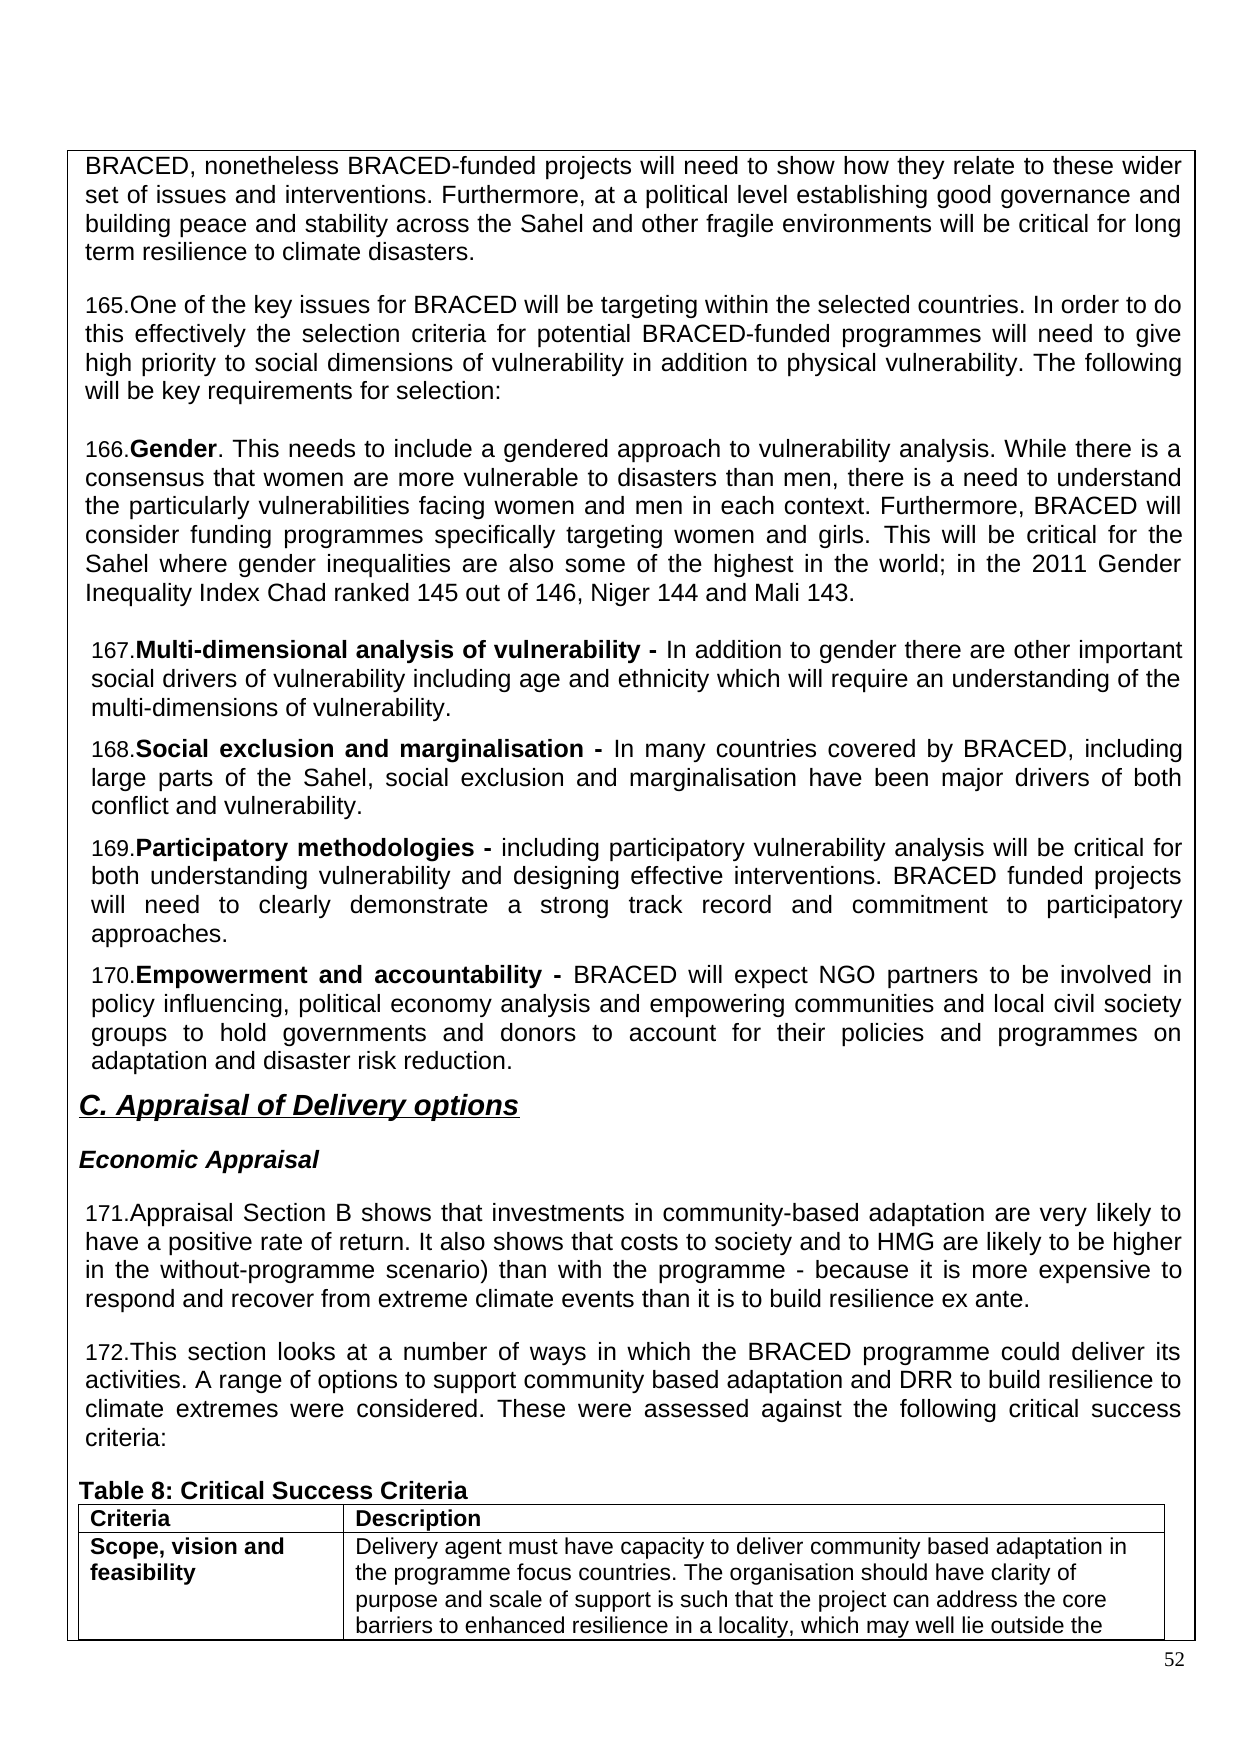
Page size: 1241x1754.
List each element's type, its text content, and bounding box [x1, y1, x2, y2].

table_header B: The case for investing in DRR and adaptation There are two options Table 6: Investment Options Economic appraisal The Strategic Case made the economic case for government intervention to deal with the impacts of increased extreme weather and climate events on communities in developing countries. There are a number of different interventions that can be used to tackle the market and governance failures set out in the Strategic Case. To deliver public goods to communities, governments can provide goods and services such as small-scale buffer infrastructure, local early warning systems, community awareness raising and evacuation planning, crop diversification, and micro-insurance. To help poor and vulnerable groups in society build their resilience to deal with shocks governments can provide goods and services – or they can deliver social protection programmes such as cash transfers; asset transfers; employment guarantees; or social pensions. Governments can also seek to influence the broader patterns of economic development that can build resilience of the economy as a whole to extreme events. Where programmes work in a defined context, the usual approach to the economic appraisal is to present and compare the additional costs and additional benefits of the proposed set of activities, and subject these to sensitivity analyses. However, the BRACED programme proposes to support a range of projects in multiple contexts, many of which have not yet been designed and actual costs and benefits are uncertain. Therefore a comprehensive cost and benefit analysis (CBA) is neither possible nor proportional, and has not been undertaken. Instead the approach used to consider the costs and benefits of BRACED has been to identify the costs and benefits of community based adaptation and DRR from the literature and to provide CBA from comparable projects. This section makes the case for the effectiveness of the programme – the extent to which BRACED outputs will active the planned outcomes. It will also consider the costs and benefits of the counterfactual scenario – no further DFID support to community based adaptation and DRR. Option 1: Fund community based adaptation and DRR There is a substantial and growing body of evidence to suggest that the benefits of climate change adaptation and DRR exceed the costs. At a global level, Parry et al estimate that the mean cost of adaptation measures is $6 trillion. Even though adaptation does not remove all – or even most – of the impacts of climate change, it is clearly worthwhile, with a mean benefit of over $300 trillion, at a mean benefit to cost ratio of about 60 to 1 (Parry et al, 2009). It is more difficult to assess cost benefit ratios at a micro level. As Hallegatte et al (2013) has shown, net-present-value calculations (discounted total benefits minus discounted total costs) break down in the presence of uncertainty about which climate projections will play out in practice. Small changes in the ‘without programme’ climate scenario have a big impact on the expected benefits of the programme being appraised. It is also difficult to quantify the benefits of adaptation and DRR activities. The impacts of climate change can play out over very long time periods, meaning that programme benefits need to be evaluated a long time into the future. What is more, ‘resilience’ is context specific and can mean different things to different communities - is therefore often difficult to place a monetary value on the benefits of interventions that aim to build resilience to climate extremes. This programme will work at the micro level in a range of countries and contexts to scale up responses to climate change that are specific to the risks identified in those communities, and will through components C and D work to strengthen the policy and institutional frameworks to sustain and replicate these interventions. This will be complemented by support to governments to develop macro strategies that build systematic resilience to shocks. As the specific grassroots interventions that this programme will implement are yet to be identified, this section reviews evidence from similar interventions in order to assess the extent to which they offer a positive rate of return. BRACED is also expected in its implementation to provide more details on the costs and benefits of DRR and adaptation interventions. This will include information on unit costs. This is important as the evidence in developing the assessment of VFM of DRR and adaptation interventions. Evidence review Despite the huge number of community-based adaptation programmes under implementation by governments, donors and NGOs; until recently the number of rigorous, experimental, and peer reviewed cost-benefit analyses for those projects was relatively small. Where evidence of benefit to cost ratios does exist, it is largely drawn from ex-post evaluation of projects. Two studies (DFID 2005 and Mechler 2005) reviewed the evidence base for benefit to cost ratios for community based adaptation and DRR in 2005. The DFID study concluded that, “research into the costs of natural disasters and the costs and benefits of DRR measures is not well developed, and much of the evidence is anecdotal. However, a number of bottom-up, or micro-economic assessments, of DRR measures have also been undertaken. These typically examine a proposed package of DRR measures for a specific area. Such studies have identified a wide range of DRR measures with positive benefit-cost ratios. The benefit-cost ratios are obviously heavily dependent upon local circumstances (for example construction cost, efficacy of DRR measure, value of assets and numbers of persons affected), but the studies demonstrate the potential for economically effective DRR measures in developing countries. This evidence strongly suggests that there can be positive economic returns from DRR measures, and that additional development benefits can be realised”. Mechler (2005) reviews the literature on the efficiency and net benefits of preventive disaster management measures in reducing and avoiding disaster impacts. The author finds that large returns to preventive measures have been found in studies appraising the potential benefits before implementation, or evaluating the actual benefits ex-post (a summary of the 11 studies reviewed is provided in the Annex A). Benefits to cost ratios were £2 for every £1 invested or higher. In a subsequent paper, Linnerooth-Bayer and Mechler (2008) updated this analysis and found that in many contexts every Euro invested in risk prevention returns roughly 2 to 4 Euros in terms of avoided or reduced disaster impacts on life, property, economy and environment. A literature review commissioned as part of this appraisal has identified a number of more recent studies - some of them from programmes operating to scale - that have provided stronger evidence of value for money with benefits greatly exceeding costs. These are summarised below, and an evidence rating is provided for each study. A DFID-funded project in Malawi supporting crop diversification, soil and water conservation, and provision of drought-resistant livestock, has yielded positive benefit cost ratios (calculated at a discount rate of 10%) between 24.30 and 37.32 depending on the underlying assumptions (Medium; small scale study but independent and controlled); The Chars Livelihoods Programme in Bangladesh has used community public works, to raise more than 100,000 homesteads on the riverine chars above the 1998 record flood levels. In addition it provides women (55,000 by 2010) with productive assets to reduce income poverty and strengthen further their resilience. A DFID study concluded that the plinths had a benefit to cost ratio of 4.3 to 1 and the assets 7.9 to 1. (Medium evidence). An independent, controlled, longitudinal study in four chars villages confirmed that the improvements made in the livelihoods of flood prone households continued over time. It identified additional qualitative benefits for women from the programme, including greater social inclusion, confidence and empowerment. (Strong evidence, independent and controlled); The DFID-funded Protracted Relief Programme in Zimbabwe has shown that small scale projects (for example conservation farming; seeds, fertilisers and small stock distribution; crop diversification) aimed at increasing food security have led to benefits outweighing costs by between 1.6 and 17.2 times depending on the intervention. The package of interventions resulted in an Internal Rate of Return of 44% (calculated using a discount rate of 12%). (Strong evidence; large scale and programme designed taking account of drought risk); The Risk to Resilience Study Team (2009) reviewed drought- and flood- risk reduction strategies in India, Nepal and Pakistan. The review shows that individual measures have positive BCRs (between 1 and 8.55) and in some cases well above those achieved through other common development investments (Strong evidence); Venton and Venton (2004) looked at two community-based projects in Bihar and Andhra in India, the former vulnerable to floods and the latter to both floods and droughts. The economic analysis shows benefit-cost ratios (BCR) (at 10% discount rate) of 3.76 and 13.38 respectively (Medium evidence; small-scale study). Box 7 reviews the evidence on the specific types of activity likely to be funded by the BRACED programme – these are early warning systems; community based risk reduction; social protection programmes; insurance; natural resource management; and infrastructure. The evidence allows us to conclude that the benefits of adopting a disaster risk reduction approach to build climate resilience exceed the costs in the vast majority of cases. Option 2: No further DFID support to community based adaptation and DRR The costs of not investing in community based adaptation and DRR are potentially very large. The World Bank Economics of Adaptation to Climate Change study estimates that the global costs of adapting to a 2-degree world between 2010 and 2050 to be in the region of $70 billion to $100 billion per year. Box 8: VFM review of activities similar to those in the BRACED programme The costs to HMG and to society that will result from climate extremes if there is no further intervention are threefold. First is the cost of wider investments failing due to extreme climate risk (opportunity costs). The second is the long-term impacts of a changed climate (higher temperatures, changes in total precipitation and rainfall patterns), which are likely to reduce crop yields for farmers unless adaptation measures are implemented, or disruption of other livelihood generating activities. These costs can worsen food security and increase hunger and malnutrition. The third is the actual cost of humanitarian response to extreme climate events when adaptation actions have not been undertaken to support the most vulnerable. On the third of these costs, there is strong evidence to suggest that investment in building the resilience of communities to cope with risk in disaster prone regions is more cost-effective than humanitarian response after the fact. The evidence from a recent DFID paper analysing the economics of early response measures in Kenya and Ethiopia clearly points to three conclusions: Early response is far more cost effective than late humanitarian response. In southern Ethiopia, with a beneficiary population of 2.8m, household level data suggest that early response could save between $662m and $1.3billion in a single event. A perceived risk in responding early is that humanitarian funds will be released incorrectly to situations that turn out not to be a disaster. However, these figures suggest that donors could mistakenly release funds two times in Kenya, and seven times in Ethiopia, before the cost is even equivalent to the cost of humanitarian aid in one event. Given uncertainty, the estimates presented in the paper suggest that while the cost of building resilience is comparatively high, the wider benefits of building resilience can significantly outweigh the costs, leading to the conclusion that investment in resilience is the best value for money. The cost of resilience would have to approach $200 per capita per year for 10 years (almost 50% higher than the figure assumed in this paper) before the modelled costs of resilience begin to approach the cost of humanitarian response. The paper concludes that early response and resilience building measures should be the overwhelming priority response to disasters. The findings in this study fully support an economic imperative for a shift to greater early response and resilience building. Whilst this study only uses a sample of two countries and should not be seen as globally representative, the experience from Kenya and Ethiopia suggests that early action can be very good value for money. Overall, the evidence presented is supportive of community-based adaptation and DRR activities that will encourage resilience building and early responses for disaster risk reduction. The case for investment in BRACED Component C The BRACED theory of change hypothesises that the programme will be achieve a transformational impact on resilience of poor people in vulnerable communities by learning lessons from what approaches work in what context; and using this evidence to influence policy making and development planning. BRACED Component C will generate, synthesise and communicate evidence on which interventions under components A and B work well (and less well). Box 9 looks at whether the benefits of programme component C are likely to outweigh its costs. Box 9: Benefits and Costs of BRACED knowledge and evidence component Climate and Environment Appraisal Table 7 summarises the climate change and environmental categories on whether to invest in DRR and climate change adaptation. The categories are defined as: Category A, high potential risk or high opportunity; B, medium or manageable or medium opportunity; C, low or no risk, or no opportunity; or D, core contribution to a multilateral organisation. Table 7: Climate change and environmental categories As the main objective of BRACED as set out in the strategic case is to build resilience to climate extremes and reduce and prevent disasters occurring the decision to invest in DRR and adaptation will have significant opportunities and benefits (Category A). The logframe has explicit climate change and environment indicators. A decision not to invest would forgo those opportunities and benefits and in the face of a worsening environment represent a significant risk – this option would therefore be category B. An important opportunity of BRACED is to bring together development and humanitarian interventions to address the environmental challenges of climate change, and to develop programmes and projects that meet both humanitarian, development and environment objectives by building resilience to climate extremes. More details on the opportunities BRACED presents and how to enhance these benefits is given in the Climate and Environment Assurance Note attached as Annex B. There are risks that some of the proposed activities and investments under BRACED may lead to maladaptive outcomes. For example some grants may fund include rural infrastructure. There is a risk that the ‘climate-proofing’ of these components may exclusively focus on making them physically able to withstand climate effects. These investments could potentially, for example, provide “incentives” for the most vulnerable to remain in locations that would be unviable in 20-30 years’ time according to current projections. This was an important issue identified by the Foresight Report on Migration and Environmental Change. For the Sahel specifically there is a risk that the resilience inherent in the ‘dis-equilibrium’ nature of the drylands environment is not recognised and externally imposed solutions such as intensive agriculture prove maladaptive. Conversely enhancing traditional livelihood strategies that are resilient to existing climate variability may not be sufficient alone in the face of future climate change, both scenarios would prove maladaptive. The individual projects supported by BRACED will need to work at scale in a truly integrated way, with each other and with the policy and institutional context, to enable consideration of complexities and trade-offs in complex socio-ecological systems to ensure they achieve maximum impact. By working at individual community level there is a risk of displaced environmental risks from one community to another, for example an activity to improve irrigation and water use could have an impact on water users downstream by increasing the amount of water taken out of the river. It could also have negative impacts on the wider ecosystem. This risk is more acute if individual projects don’t work with the national and subnational policy and institutional contexts – ensuring government buy-in at all levels. To address this consideration and mitigation of wider systemic climate and environment risks to the whole region or ecosystem in question will be included as criteria for grant selection. NGOs and NGO alliances will need to demonstrate an understanding of the policy and institutional context and have plans for addressing this. Many of the project level impacts can be avoided or reduced where these are identified and actions taken. However, as the projects that BRACED will support are still to be determined there is no definitive list of risks that can be identified at the outset. It will therefore be important when awarding grants that all proposals are subjected to a climate and environment appraisal. There will be a set of more generic risks, and opportunities, with BRACED on implementing the project and choice of activities. This would include limiting the travel associated with the project and ensuring that low carbon technologies are used, and that any interventions are energy efficient. There will also be an opportunity for BRACED to support climate compatible development approaches that deliver triple wins: adaptation, mitigation and development benefits. The option to fund DRR and adaptation is appraised as category B while there are risks these can be mitigated or avoided. The option not to fund implies continued and increasing climate risks to those communities and so is category B for risks. The option to fund provides significant environment and climate change opportunities and is category A. The option not to fund does not provide opportunities and is category C. More details on the potential risks and negative environmental impacts are given in the Climate and Environment Assurance Note (Annex B). Social and Gender Appraisal BRACED recognises the strong links between poverty, gender and vulnerability to climatic disasters. By focusing on the Sahel BRACED will provide significant funding to countries that are at the bottom of the human development index (HDI) and which suffer from chronic food insecurity. Other countries covered by BRACED will be DFID focus countries including fragile states that are highly prone to disasters. The focus of BRACED is building resilience to disasters. This will require a range of interventions to help people manage the risk of droughts, floods and cyclones. In parallel to these interventions there needs to be a renewed focus on addressing the fundamental causes of vulnerability. Of these, chronic poverty is the underlying driver of vulnerability across the Sahel and many other BRACED countries and is reinforced by huge gender disparities, insecurity and conflict, poor governance and lack of respect for human rights, inadequate health provision and lack of education, particularly for girls. All of these need to be addressed through policies and programmes on wealth creation, empowering women and girls and greater investments in education and health, including reproductive health. These are all important for building resilience and while not the focus of BRACED, nonetheless BRACED-funded projects will need to show how they relate to these wider set of issues and interventions. Furthermore, at a political level establishing good governance and building peace and stability across the Sahel and other fragile environments will be critical for long term resilience to climate disasters. One of the key issues for BRACED will be targeting within the selected countries. In order to do this effectively the selection criteria for potential BRACED-funded programmes will need to give high priority to social dimensions of vulnerability in addition to physical vulnerability. The following will be key requirements for selection: Gender. This needs to include a gendered approach to vulnerability analysis. While there is a consensus that women are more vulnerable to disasters than men, there is a need to understand the particularly vulnerabilities facing women and men in each context. Furthermore, BRACED will consider funding programmes specifically targeting women and girls. This will be critical for the Sahel where gender inequalities are also some of the highest in the world; in the 2011 Gender Inequality Index Chad ranked 145 out of 146, Niger 144 and Mali 143. Multi-dimensional analysis of vulnerability - In addition to gender there are other important social drivers of vulnerability including age and ethnicity which will require an understanding of the multi-dimensions of vulnerability. Social exclusion and marginalisation - In many countries covered by BRACED, including large parts of the Sahel, social exclusion and marginalisation have been major drivers of both conflict and vulnerability. Participatory methodologies - including participatory vulnerability analysis will be critical for both understanding vulnerability and designing effective interventions. BRACED funded projects will need to clearly demonstrate a strong track record and commitment to participatory approaches. Empowerment and accountability - BRACED will expect NGO partners to be involved in policy influencing, political economy analysis and empowering communities and local civil society groups to hold governments and donors to account for their policies and programmes on adaptation and disaster risk reduction. C. Appraisal of Delivery options Economic Appraisal Appraisal Section B shows that investments in community-based adaptation are very likely to have a positive rate of return. It also shows that costs to society and to HMG are likely to be higher in the without-programme scenario) than with the programme - because it is more expensive to respond and recover from extreme climate events than it is to build resilience ex ante. This section looks at a number of ways in which the BRACED programme could deliver its activities. A range of options to support community based adaptation and DRR to build resilience to climate extremes were considered. These were assessed against the following critical success criteria: Table 8: Critical Success Criteria In addition the social and environment appraisals consider the extent which the delivery options perform well in fragile contexts; target women and girls; and ensure that activities are low carbon, climate resilient environmentally sustainable. The list of wider options considered but rejected include: Provision of goods and services by national or local governments in priority countries funded through DFID budget support. This option is not feasible (at least in phase 1 of the programme), as DFID does not have geographical presence in the programme focus countries. DFID does not have existing working relationships with local governments in the programme countries and so the number of new ground staff needed to implement this option is unacceptably high. However this option could be considered under phase 2 of the programme following preparatory work in-country. Delivery through a multilateral climate investment fund such as the Pilot Programme on Climate Resilience or Adaptation Fund. HMG already provides support to multilateral funds elsewhere under the International Climate Fund (to date, £431 million to the PPCR and £10 million to the Adaptation Fund). Working through multilaterals can complement the bilateral programmes that we implement through our country and regional offices. Multilateral programmes enable us to deliver large scale support for adaptation through institutions that are effective, and build progress in key areas that we are unable to bilaterally. A separate Business Case will consider whether the multilateral climate funds are able to absorb and disburse additional finance and the extent to which this offers good value for money. Appraisal of the delivery options The three remaining options to be appraised are: Finance to adaptation multilateral organisations to implement activities on DRR and climate change adaptation either as part of their core activities or within separate facility or trust fund. Organisations with core business in this focus area include WFP, UNISDR, and the GFDRR. Direct provision of DRR and adaptation activities to vulnerable communities in a selection of countries by DFID country offices. NB this option is not possible for the Sahel where DFID does not have country offices. Direct support to civil society organisations their partners and to scale up their existing activities on DRR and climate change adaptation. Option 1: Finance to adaptation multilateral organisations How it would work Under this option DFID would transfer funds to a multilateral organisation that would deliver community based adaptation and DRR activities as part of its core activities or under a new programme window. Multilateral organisations with core business in this subject are the United Nations World Food Programme (WFP), the United Nations Office for Disaster Risk Reduction (UNISDR) and the Global Fund for Disaster Risk Reduction (GFDRR). The analysis of these three organisations draws heavily on the assessment made during the DFID Multilateral Aid Review 2011 as well as desk-based research using online resources (including the Australian Multilateral Aid Review). The World Food Programme is the world’s largest humanitarian organisation with two-thirds of its resources channelled through humanitarian interventions. Delivering food assistance, it also advocates globally for attention to hunger. It is entirely voluntarily funded and its scale of operation is driven in large part by fluctuating humanitarian need and funding. In 2009 its expenditure was US$ 4.2 billion; in 2010 it was US$ 3.8 billion. WFP receives no core funding: its administrative budget derives from a 7 per cent surcharge on programme funding. The vast bulk of WFP’s income is earmarked by donors to specific operations/purposes – only eight per cent is undirected multilateral. The United Nation’s International Strategy for Disaster Reduction (UNISDR) is a strategic framework, adopted by United Nations Member States in 2000, aiming to guide and co-ordinate the efforts of a wide range of partners to achieve substantive reduction in disaster losses and build resilient nations and communities as an essential condition for sustainable development. UNISDR’s main role includes co-ordination amongst UNISDR system partners, policy guidance, and provision of strategic information on disaster risk – and so it does not at present directly implement activities on the ground. Worldwide UNISDR has approximately 90 members of staff (which includes 48 in regional offices) and an overall annual budget of approximately US$ 28 million. The Global Fund for Disaster Risk Reduction (GFDRR) was established in 2006. It is a facility hosted by the World Bank and guided by a Consultative Group made up of donors, developing countries and international partners. The GFDRR Secretariat employs around 12 full-time staff at its Washington Headquarters, and relies on a network of World Bank and UNISDR staff to support its three ‘tracks’ of programming (global and regional level advocacy; technical and financial assistance to low and middle-income countries; and a disaster recovery fund). Its annual budget for 2010 was $131.5m. Estimated costs and benefits of the approach Table 9 sets out the costs of delivering the BRACED programme through a multilateral organisation. The analysis assumes that programme oversight would be managed by a core advisory team in DFID Policy Division, comprising an A1 Team Leader, A2 and A2L policy leads, and two grade B programme management staff. The multilateral body would deliver overall programme management, implementation, and monitoring and evaluation functions. Information on the proportion of the UNISDR and WFP budget that is spent on administrative and management costs was not readily available from Annual Reports (though a breakdown of expenditures by programme activity was provided in both it was not possible to disaggregate programme and management costs). According to the UNISDR Annual Report 2012, 57% of the organisation’s expenditure is on staff costs. This is to be expected from a knowledge-based institution that delivers its outputs through its staff. A World Bank evaluation of the GFDRR found that the administrative costs of the GFDRR Secretariat as a share of total expenditures administered by the Secretariat have declined steadily as the program has grown since 2006. At 11.3 percent in 2012, these are comparable to other technical assistance and investment programs that World Bank Independent Evaluation Group has reviewed. Through negotiation with multilateral organisations, we would aim to reduce this figure to 10% of programme budget to administration and management costs. Table 9: Cost estimates – Option 1 Finance to Adaptation Multilateral Organisation * Assumes one adviser makes 2 international trips per year at £2000 per trip ** FTE estimates based on DFID Unit Costs data Table 10 assesses the potential benefits of this delivery option against the critical success criteria. Table 10: Benefits estimates - Option 1 Finance to Adaptation Multilateral Organisation Scores: 1 = unsatisfactory; 2 = weak; 3 = satisfactory; 4 = strong This option scored poorly against feasibility, organisational effectiveness, and ability to deliver results at scale; however, it has good potential to work with partner governments and to influence wider policy-making. An overall score for the three institutions has been given against each criterion in table 10. This hides differences between the three institutions. Notably, the World Food Programme performs better against the criteria than the other two organisations. A more detailed consideration of the pros and cons of delivering BRACED through WFP is provided in Box 10. On balance we do not believe that it is feasible to deliver BRACED through WFP because the programme scope is beyond the mandate of the organisation. Broader advantages and risks of the approach A broader advantage of the multilateral option (not captured in Table 10) is the potential to leverage in additional finance from other donors. If the BRACED programme were to set up a new window or trust fund within an existing multilateral organisation, other donors and international organisations could be invited to contribute finance to the fund. A strong disadvantage of this option is the limited scope to build capacity and knowledge in DFID. Outsourcing the delivery of BRACED entirely to a third party could mean that the potential for lesson learning on effective management, implementation and delivery of community based adaptation and DRR activities is not maximised. Box 10: WFP as a potential partner for BRACED delivery Option 2: Direct provision of activities by DFID country offices How it would work This would require individual DFID Country Offices to design programmes of support to communities based around a risk assessment of climate impacts in country. Because DFID does not have Country Offices in all of the priority countries identified in the Strategic Case (for instance in the Sahel) this option would require DFID to deploy staff in new locations, based for example in an FCO office. In DFID Country Offices where we do have presence, this option would require new staff resource to design and manage the programmes, where these are additional to any existing programmes. There are no FCO or DFID offices in Mali, Mauritania, Burkina Faso or Chad; but an FCO office is in place in Senegal. DFID offices are based in Sierra Leone (also working with Liberia), Ghana, Nigeria, Sudan and South Sudan. Programme staff could potentially be based in one of these regional offices and implement activities from a distance. Estimated costs and benefits of the approach Table 11 estimates the costs of delivering BRACED directly through DFID offices. The analysis assumes that overall coordination and oversight would be managed by a core team in Policy Division. The Policy Division team would also directly manage the knowledge and evidence sharing programme component through support to results collection, design of strategic evaluations, synthesis of findings, communication and dissemination. Policy Division advisers would be required to travel to the programme countries for annual review and results collection activities. Design and implementation of programme activities would be managed by five Country Office teams (each comprising an A2 and B1D adviser) plus three new implementation teams developing activities in the Sahel; based in neighbouring Country Offices. Country Office staff would require budget for internal and regional travel in order to design, implement and monitor the programme activities. The estimated costs set out in Table 11 (approximately £15 million over four years, or 13% of total programme) are highly conservative. They do not include the costs of setting up new regional offices, or the administrative costs of running those offices. There will also be programme design costs as DFID advisers will need to assess climate risks in the contexts that they are working and design appropriate interventions from scratch. Table 11: Cost estimates – Option 2 Direct provision of activities by DFID country offices ** FTE estimates based on DFID Unit Costs data; overseas posts are assumed to cost £15,000 per annum more than UK posts (this is a conservative estimate based on DFID overseas allowances data and does not include accommodation costs) * 2 advisers make 3 international visits per year at £2000 per visit ** assumes that in each country 2 advisers make 1 visit per quarter at £500 each *** assumes that in each country 2 advisers make 1 visit per quarter at £2000 per trip Table 12 assesses the potential benefits of this delivery option against the critical success criteria. Table 12: Benefits estimates - Option 2 Direct provision of activities by DFID country offices Scores: 1 = unsatisfactory; 2 = weak; 3 = satisfactory; 4 = strong Broader advantages and risks of the approach This delivery option scored poorly against all of the critical success criteria on. In addition, this option limits potential to leverage in finance from other donors. One advantage of in-house delivery not captured in the analysis is the potential to build internal knowledge and capacity. There is strong potential for DFID staff to gain knowledge and experience in effective management, implementation and delivery of the programme activities. There would also be scope to produce original research outputs that draw on the evidence of what works well and less well across the range of programme contexts. Option 3: Direct support to civil society organisations their partners and to scale up their existing activities on DRR and climate change adaptation How it would work This option would provide grants to NGOs and their partners (local government, UN agencies and private sector) to scale up proven technologies and practices at grassroots level. Selected by a set of investment criteria, NGOs and their partners would be required to demonstrate ability to achieve results on the ground, to build local and national capacity, and to build evidence on what works well and less well on adaptation and DRR. In order that the BRACED programme is transformational – i.e. the whole of the programme is more than the sum of a collection of NGO programmes – NGOs would be required to demonstrate how their activities build resilience beyond just the target communities. There would need to be a strong independent research and evidence programme component to draw lessons across the suite of interventions and to influence local and national policy decision making. An evidence paper prepared for this Business Case shows that there is evidence of demand from NGOs to scale up community based adaptation and DRR activities. Consultations with a sample of international NGOs (including Action Aid, CAFOD, CARE International UK, Christian Aid, Concern Worldwide, Oxfam GB, Plan International, Practical Action, Save the Children, Tearfund, Water Aid and World Vision) and DFID regional advisors demonstrated evidence of a strong demand for support in the NGO resilience community for the scale-up of resilience-building initiatives in the Sahel and other DFID priority countries. NGO focal points provided details of current and planned resilience-building initiatives in Burkina Faso, Chad, Mali, Mauritania and Niger as well as Ethiopia, South Sudan, Sudan, Somalia, Kenya, Uganda, Tanzania, Mozambique, Nigeria, Malawi, Zimbabwe, Nepal, Burma, Pakistan, and Bangladesh. Financial, policy and institutional challenges of existing programmes were communicated and potential activities that could potentially be scaled-up through the BRACED programme shared. The evidence paper identified a financial gap of more than £378 million for resilience-building projects and programmes in the focal countries. Some of the above-mentioned partners have funding gaps in programmes or projects that are designed and ready for implementation. Moreover, some NGOs are implementing successful programmes in just one of the programme countries and could scale-up or strengthen activities in other countries, including across the Sahel. At the same time, there are also NGOs that are implementing relevant programmes elsewhere in Africa with learning strong enough to justify replication in countries in the Sahel. Many NGOs lack in-country presence but have a strong network of local partner organisations. Additional funding would likely lead to strengthened capacity among civil society organisations in the more isolated countries and a potential increased involvement of countries in regional programmes. Estimated costs and benefits of the approach The costs of delivery through NGOs would be similar to those for delivery through a multilateral organisation. Programme oversight would be managed by a core advisory team in DFID Policy Division, comprising an A1 Team Leader, A2 and A2L policy leads, and two grade B programme management staff. Overall management, implementation, monitoring and evaluation of programme activities would be delivered by NGOs. The knowledge and evidence component of the programme would be delivered either through a dedicated A2 adviser based in Policy Division, or it could be outsourced to an external supplier (such as a policy research institute, consultancy company or think tank). All NGOs are required to publish their Annual Report (including financial data) on their external websites. It is however quite difficult to determine what proportion of expenditure should be categorised as administrative and what is programme (staff costs for example are usually not disaggregated). Some NGOs do provide a breakdown of expenditure category: Oxfam report that 9% of budget is spent on administrative support and running costs (not inclusive of 7% fundraising costs) Practical Action report that only 1% of their budget is spent on administrative costs, though this does not include 10% of budget expended on ‘consultancy and publishing’ and 12% on ‘fundraising’ Save the Children International report that 8% of all expenditures are for administration (not inclusive of 12% fundraising costs) We assume that through negotiation with multilateral NGOs this delivery option would allocate up to 10% of programme budget to administration and management costs. Table 13: Cost estimates – Option 3 Finance to NGOs and Partners * Assumes one adviser makes 2 international trips per year at £2000 per trip ** FTE estimates based on DFID Unit Costs data Table 14 assesses the potential benefits of this delivery option against the critical success criteria. Table 14: Benefits estimates - Option 3 direct support to civil society organisations Scores: 1 = unsatisfactory; 2 = weak; 3 = satisfactory; 4 = strong Broader advantages and risks of the approach This delivery option scored well against the critical success criteria, but performance of individual NGOs and their partners may be varied. Good performance will be heavily dependent on effective design of the proposal selection criteria – which should strongly reflect critical success criteria examined here. As set out in the DFID Civil Society Portfolio Review, a strong advantage of delivery through civil society organisations is their ability to deliver services in fragile and conflict affected environments such as the Sahel countries. DFID is on target to spend 30% of official Overseas Development Assistance - approximately £3.4 billion - in fragile states by 2015. A recent IDC inquiry found that DFID was right to increase aid to fragile and conflict-affected states, such as Rwanda and Democratic Republic of Congo (DRC), but it must be prepared to suspend or even cancel a programme if a government flouts agreements or refuses to engage in efforts to increase transparency and accountability. Working with civil society is a way of diversifying the delivery of aid on the ground, reducing the risk of having to stop aid completely, as is the case currently in Rwanda. NGOs will have a range of results reporting and evaluation systems in place and the risk in this delivery option is that reporting will be varied in quality. A meta-evaluation produced by DFID 2011 noted weaknesses in planning, measurement and monitoring of results, and evaluation. The 2010 civil society Portfolio Review also highlighted that it was clear through consultation with NGO partners that they felt they had fallen short on a focus on measuring outcomes and struggled to articulate their value added. However, since the publication of the 2010 Portfolio Review there has been a step change in what is expected from partners in terms of conceptualising and planning. Many organisations now undertake beneficiary monitoring; for example CAFOD and Action Aid have participatory approaches at the core of their M&E processes and routinely gather feedback from beneficiaries. To mitigate this risk there will need to be a strong focus during programme design on harmonisation and quality of results monitoring and evaluation. Summary comparison of delivery options and recommendation Table 15 sets out a multi-criteria analysis for the BRACED delivery options based on the analysis provided above. Each option has been allocated a cost “score” from 1 to 3, with 1 being the lowest cost option and 3 being the most expensive option. Since options 1 and 3 are expected to have similar costs, they both score 2. Each option has been allocated a benefits score, which are weighted according to the relative importance of the criteria. Table 15: Multi-criteria analysis – BRACED delivery options * Benefit scores: 1 = unsatisfactory; 2 = weak; 3 = satisfactory; 4 = strong ** Cost scores: The options are ranked from 1 to 3, with 1 being the lowest cost option as 3 being the most expensive option, *** The benefit cost ratio has no cardinal significance but should be considered relative to the other options. Higher benefit cost ratios are associated with good performance. Option 3 (direct support to civil society organisations to scale up their existing activities on DRR and climate change adaptation) is the best performing option. Though it scored the same as option 1 on cost it scored very well against all of the benefits criteria relative to the other options. The benefit-cost ratios presented should not be treated with any cardinal significance here (they do not describe the return from £1 of investment) but they can be used to compare success across options. Option 3 has the highest benefit to cost ratio and so is the recommended option. Delivery options for BRACED Component C BRACED Component C will generate, synthesise and communicate evidence on which interventions under components A and B work well (and less well). Box 9 considered whether the benefits of programme component C are likely to outweigh its costs and concluded that the benefits of those activities are likely to be large relative to the costs. Box 11 considers delivery options for this component of the programme. Box 11: Delivery options for BRACED knowledge and evidence component D. Appraisal of Management options Appraisal Section B showed that investments in community-based adaptation are very likely to have a positive rate of return and that the costs to society and to HMG are likely to be higher in the without-programme scenario (the counterfactual) than with the programme. Section C considered at a number of ways in which the BRACED programme could deliver its activities. Delivery through NGOs is the recommended option. This section considers economy - how to purchase inputs at the best quality and price. What management functions are required? Table 16 outlines the management functions required of the programme. Table 16: BRACED management functions In this section we consider the best way to manage the delivery agent. Management options are given in Table 17. The critical success criteria against which we will assess the benefits of these options are set out in Table 18. As the functions largely concern management of the grants components of BRACED (i.e. A and B), and making links with the knowledge component (C), the estimated costs are given as a proportion of components A and B only (£100m). Table 17: Management Options Table 18: Critical Success Criteria Appraisal of the management options Option 1: Management by NGO consortium How it would work Under this option DFID would invite bids from NGO consortia to manage the implementation of components A and B of the BRACED programme. The evidence review conducted for this Business Case found no evidence of NGO consortia operating at such large scale. Estimated costs and benefits of the approach Table 19: Benefits estimates of management option 1 – NGO consortium Scores: 1 = unsatisfactory; 2 = weak; 3 = satisfactory; 4 = strong Table 20: Cost estimates of management option 1 – NGO consortium Option 2: Management by third party external management agent How it would work Under this option a management agent would be selected following competitive bids to manage the fund. The chosen management agent may be drawn either from the not-for-profit or fully commercial companies or consultancy groups. The DFID South Asia Climate Resilience Alliance (SACRA) Programme is an example of management by a third party management agent from the not-for-profit sector (International Institute for Environment and Development IIED). The Global Poverty Action Fund (GPAF) management solution, discussed in Box 14 under option 5 below, is another example of using an external manager. Box 12 Estimated costs and benefits of the approach Table 21: Benefit estimates of management option 2 – third party external agent Scores: 1 = unsatisfactory; 2 = weak; 3 = satisfactory; 4 = strong Table 22: Cost estimates of management option 2 –third party external agent Option 3: Management by international organisation How it would work Under this option, an international organisation such as GFDRR, UNISDR or WFP would be invited to manage grants to NGOs and partners. Any DFID contribution to this would probably take the form of a Trust Fund. An example of an international agency as Fund Administrator is the DFID Adaptation for Smallholder Agriculture Programme (ASAP), managed by IFAD. Box 13 Estimated costs and benefits of the approach Table 23: Benefits estimates of management option 3 – international organisation Scores: 1 = unsatisfactory; 2 = weak; 3 = satisfactory; 4 = strong Table 24: Cost estimates of management option 3 – international organisation Option 4: Management in-house How it would work Under this option DFID would recruit a new project management unit. Due mainly to manpower constraints, DFID has been reducing its direct management activities in recent years and it would require very strong evidence in order to adopt this approach for BRACED. Estimated costs and benefits of the approach Table 25: Benefits estimates of management option 4 – in house Scores: 1 = unsatisfactory; 2 = weak; 3 = satisfactory; 4 = strong Table 26: Cost estimates of management option 4 – in house Option 5: Hybrid management option How it would work Under this option the strategic oversight management functions identified in table 19 would be implemented in house by DFID advisers, whilst the fund administrative function would be contracted to an external management agent (as per option 2). The DFID Global Poverty Action Fund (GPAF) programme combines strong DFID oversight, an independent advisory panel, day-to-day management by an external agent, and specific functions (monitoring and evaluation and due diligence) delegated to two further external agents. Table 27: Benefits estimates of management option 5 – hybrid option Scores: 1 = unsatisfactory; 2 = weak; 3 = satisfactory; 4 = strong Table 28: Cost estimates of management option 4 – hybrid option Summary comparison of management options and recommendation Table 29 sets out a multi-criteria analysis for the BRACED management options based on the analysis provided above. Each option has been allocated a cost “score” from 1 to 5, with 1 being the lowest cost option and 5 being the most expensive option. Since options 2 and 5 are expected to have similar costs, they both score 3. Each option has been allocated a benefits score, which are weighted according to the relative importance of the criteria. Option 5 (strategic oversight by DFID plus fund administration by and external management agent) is the best performing option. Though it scored the same as option 2 on cost it scored very well against all of the benefits criteria relative to the other options. The benefit-cost ratios presented should not be treated with any cardinal significance here (they do not describe the return from £1 of investment) but they can be used to compare success across options. Option 5 has the highest benefit to cost ratio and so is the recommended option. Table 29: Multi-criteria analysis – BRACED management options * Benefit scores: 1 = unsatisfactory; 2 = weak; 3 = satisfactory; 4 = strong ** Cost scores: The options are ranked from 1 to 5, with 1 being the lowest cost option as 5 being the most expensive option. *** The benefit cost ratio has no cardinal significance but should be considered relative to the other options. Higher benefit cost ratios are associated with good performance. E. Summary of appraisal recommendations In line with the “3 E’s Framework” as set out in DFID’s Approach to Value for Money, this appraisal considered three questions and associated sets of options. Appraisal section B concluded that the benefits of investing in DRR and community based adaptation will outweigh the costs. It also showed that the costs of early actions to build resilience are much lower than those associated with ex-ante responses. Appraisal section C considered delivery options for BRACED. The recommendation is delivery through an NGO led consortia for programmes A and B, and delivery by an independent agency for component C Appraisal section D considered VFM of different management arrangements for the BRACED programme. The recommendation is that strategic oversight functions be carried out in-house by a dedicated advisory team in DFID, with fund administration functions contracted out to a third party management agent. The recommendations from the appraisal case are summarised in figure 3. Figure 3: Structure of the BRACED programme based on appraisal case recommendations [68, 151, 1194, 1639]
table_header Criteria [79, 1505, 343, 1532]
table_header Description [344, 1505, 1164, 1532]
table_cell Delivery agent must have capacity to deliver community based adaptation in the programme focus countries. The organisation should have clarity of purpose and scale of support is such that the project can address the core barriers to enhanced resilience in a locality, which may well lie outside the [344, 1533, 1164, 1638]
table_cell Scope, vision and feasibility [79, 1533, 343, 1638]
